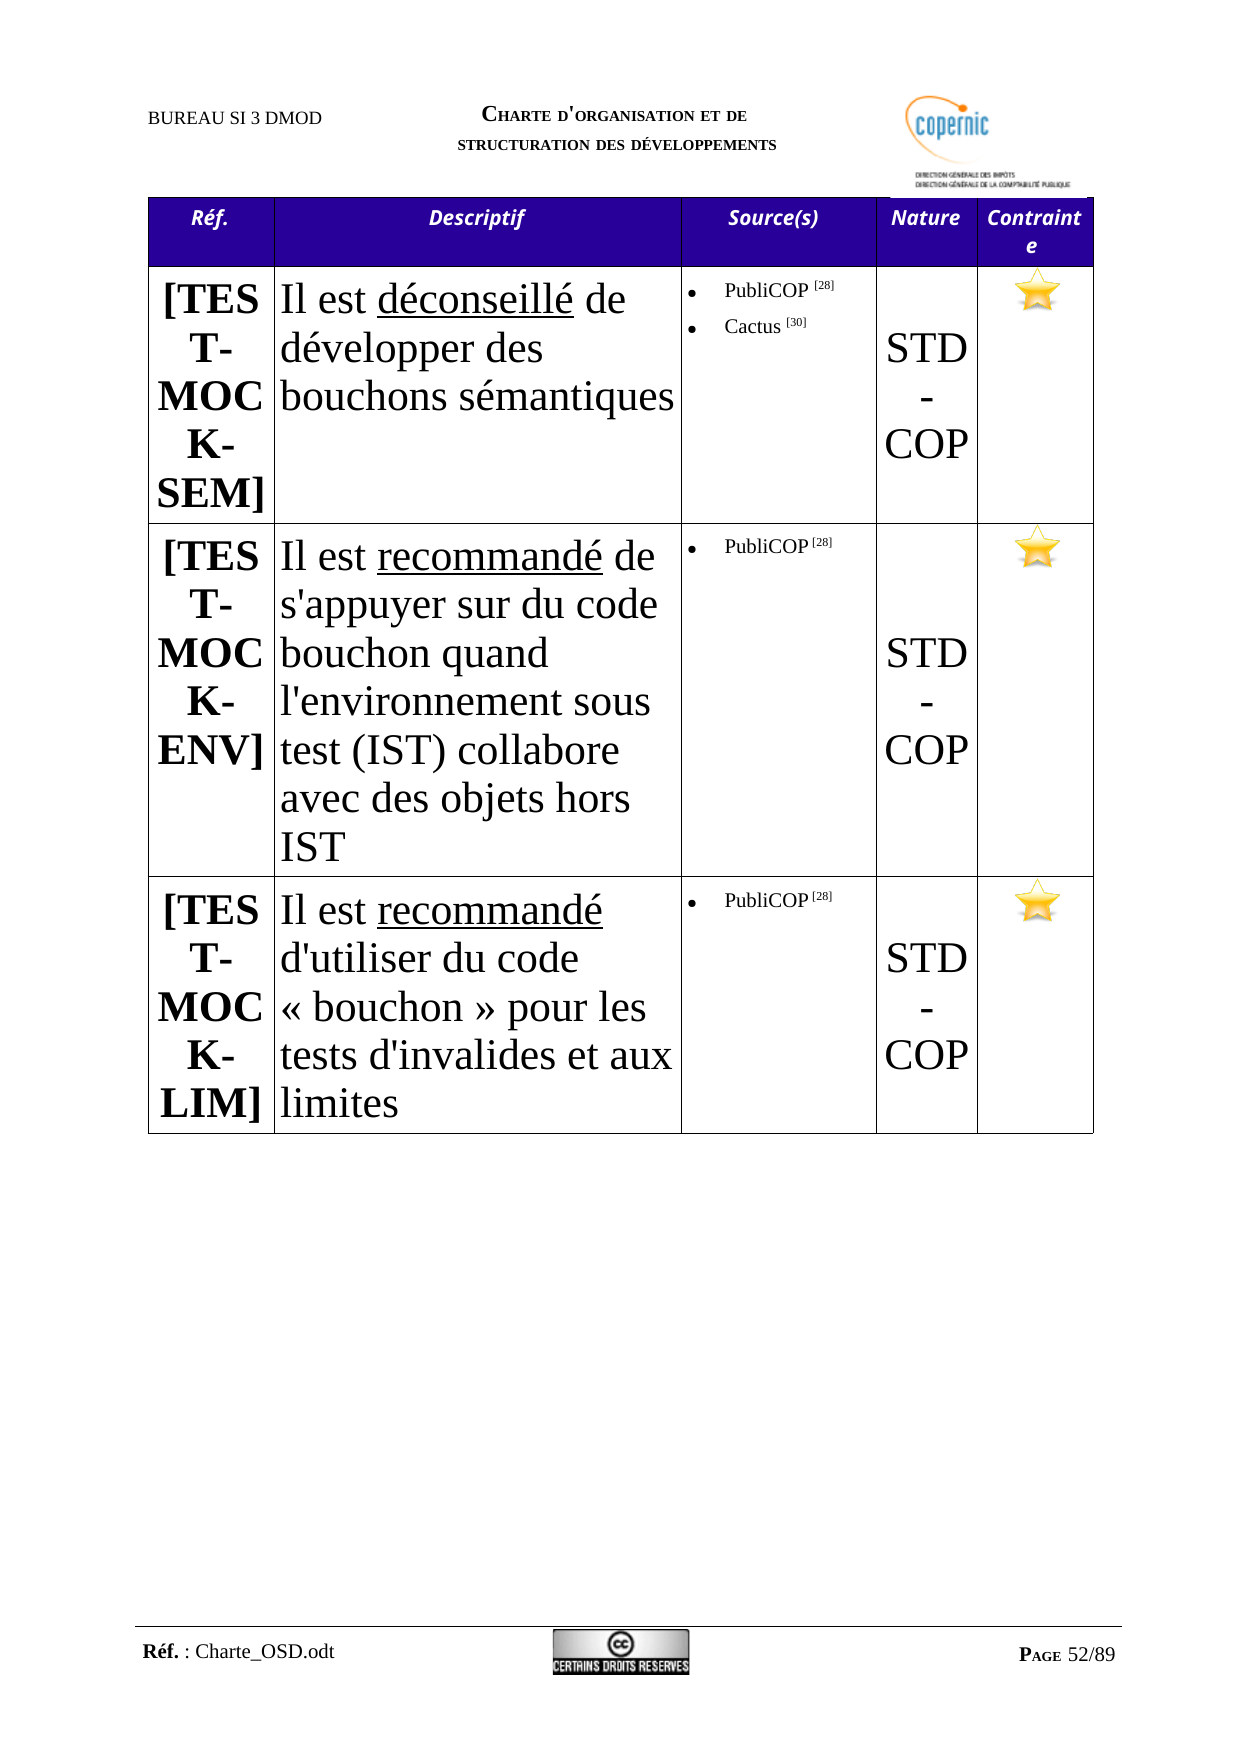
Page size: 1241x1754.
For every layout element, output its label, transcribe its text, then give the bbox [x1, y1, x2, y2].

picture [1012, 875, 1063, 926]
table_cell STD-COP [877, 877, 977, 1133]
table_cell [TEST-MOCK-ENV] [149, 524, 274, 876]
table_cell STD-COP [877, 524, 977, 876]
table_cell [TEST-MOCK-SEM] [149, 267, 274, 522]
table_header Réf. [149, 198, 274, 266]
table_cell Il est déconseillé de développer des bouchons sémantiques [275, 267, 681, 522]
table_header Source(s) [682, 198, 876, 266]
table_cell PubliCOP [28] [682, 524, 876, 876]
table_cell [TEST-MOCK-LIM] [149, 877, 274, 1133]
table_cell PubliCOP [28] [682, 877, 876, 1133]
table_cell Il est recommandé d'utiliser du code « bouchon » pour les tests d'invalides et aux limites [275, 877, 681, 1133]
table_cell [978, 524, 1093, 876]
table_cell STD-COP [877, 267, 977, 522]
picture [1012, 264, 1063, 315]
picture [552, 1629, 690, 1675]
table_header Descriptif [275, 198, 681, 266]
picture [890, 84, 1087, 198]
table_header Nature [877, 198, 977, 266]
table_cell PubliCOP [28] Cactus [30] [682, 267, 876, 522]
table_header Contrainte [978, 198, 1093, 266]
table_cell [978, 267, 1093, 522]
table_cell [978, 877, 1093, 1133]
picture [1012, 521, 1063, 572]
table_cell Il est recommandé de s'appuyer sur du code bouchon quand l'environnement sous test (IST) collabore avec des objets hors IST [275, 524, 681, 876]
